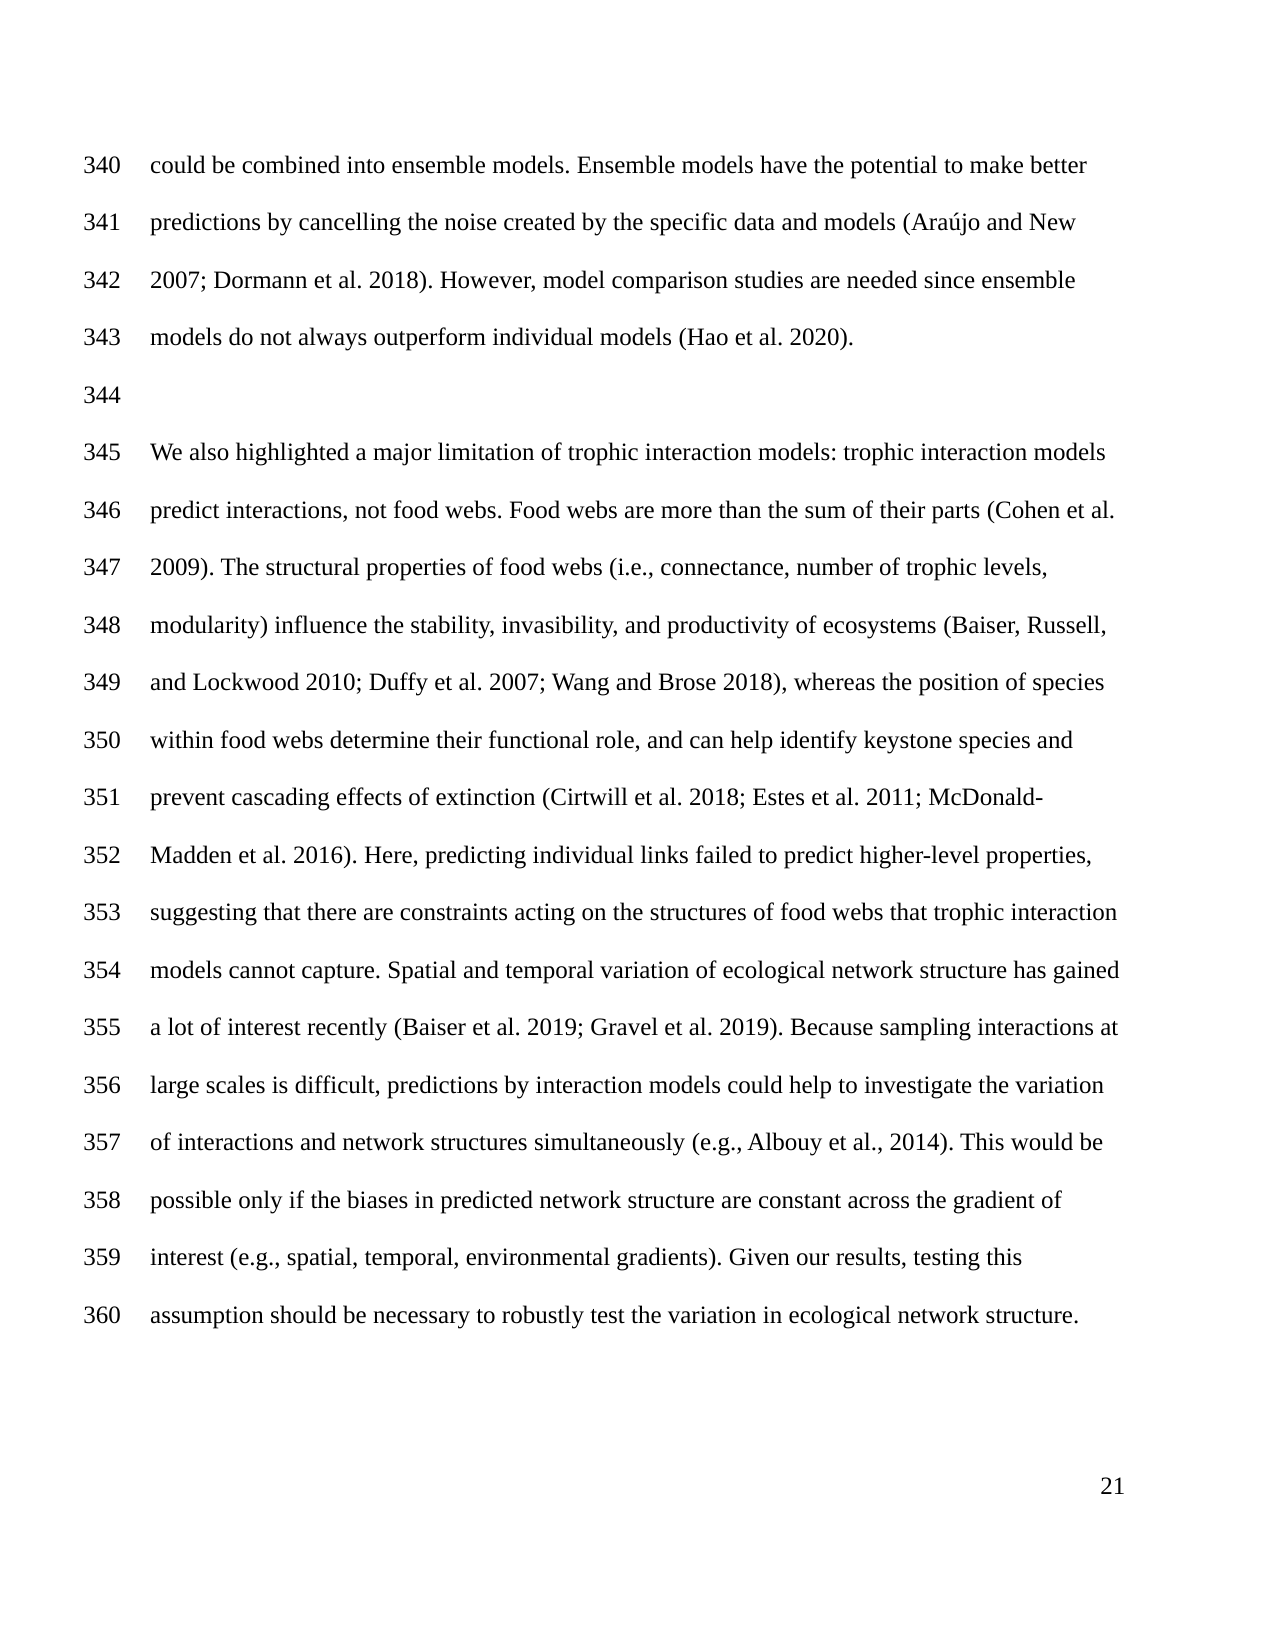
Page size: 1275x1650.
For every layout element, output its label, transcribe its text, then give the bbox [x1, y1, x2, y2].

text We also highlighted a major limitation of trophic interaction models: trophic interaction models predict interactions, not food webs. Food webs are more than the sum of their parts (Cohen et al. 2009). The structural properties of food webs (i.e., connectance, number of trophic levels, modularity) influence the stability, invasibility, and productivity of ecosystems (Baiser, Russell, and Lockwood 2010; Duffy et al. 2007; Wang and Brose 2018), whereas the position of species within food webs determine their functional role, and can help identify keystone species and prevent cascading effects of extinction (Cirtwill et al. 2018; Estes et al. 2011; McDonald-Madden et al. 2016). Here, predicting individual links failed to predict higher-level properties, suggesting that there are constraints acting on the structures of food webs that trophic interaction models cannot capture. Spatial and temporal variation of ecological network structure has gained a lot of interest recently (Baiser et al. 2019; Gravel et al. 2019). Because sampling interactions at large scales is difficult, predictions by interaction models could help to investigate the variation of interactions and network structures simultaneously (e.g., Albouy et al., 2014). This would be possible only if the biases in predicted network structure are constant across the gradient of interest (e.g., spatial, temporal, environmental gradients). Given our results, testing this assumption should be necessary to robustly test the variation in ecological network structure. [150, 437, 1125, 1329]
text could be combined into ensemble models. Ensemble models have the potential to make better predictions by cancelling the noise created by the specific data and models (Araújo and New 2007; Dormann et al. 2018). However, model comparison studies are needed since ensemble models do not always outperform individual models (Hao et al. 2020). [150, 150, 1125, 351]
